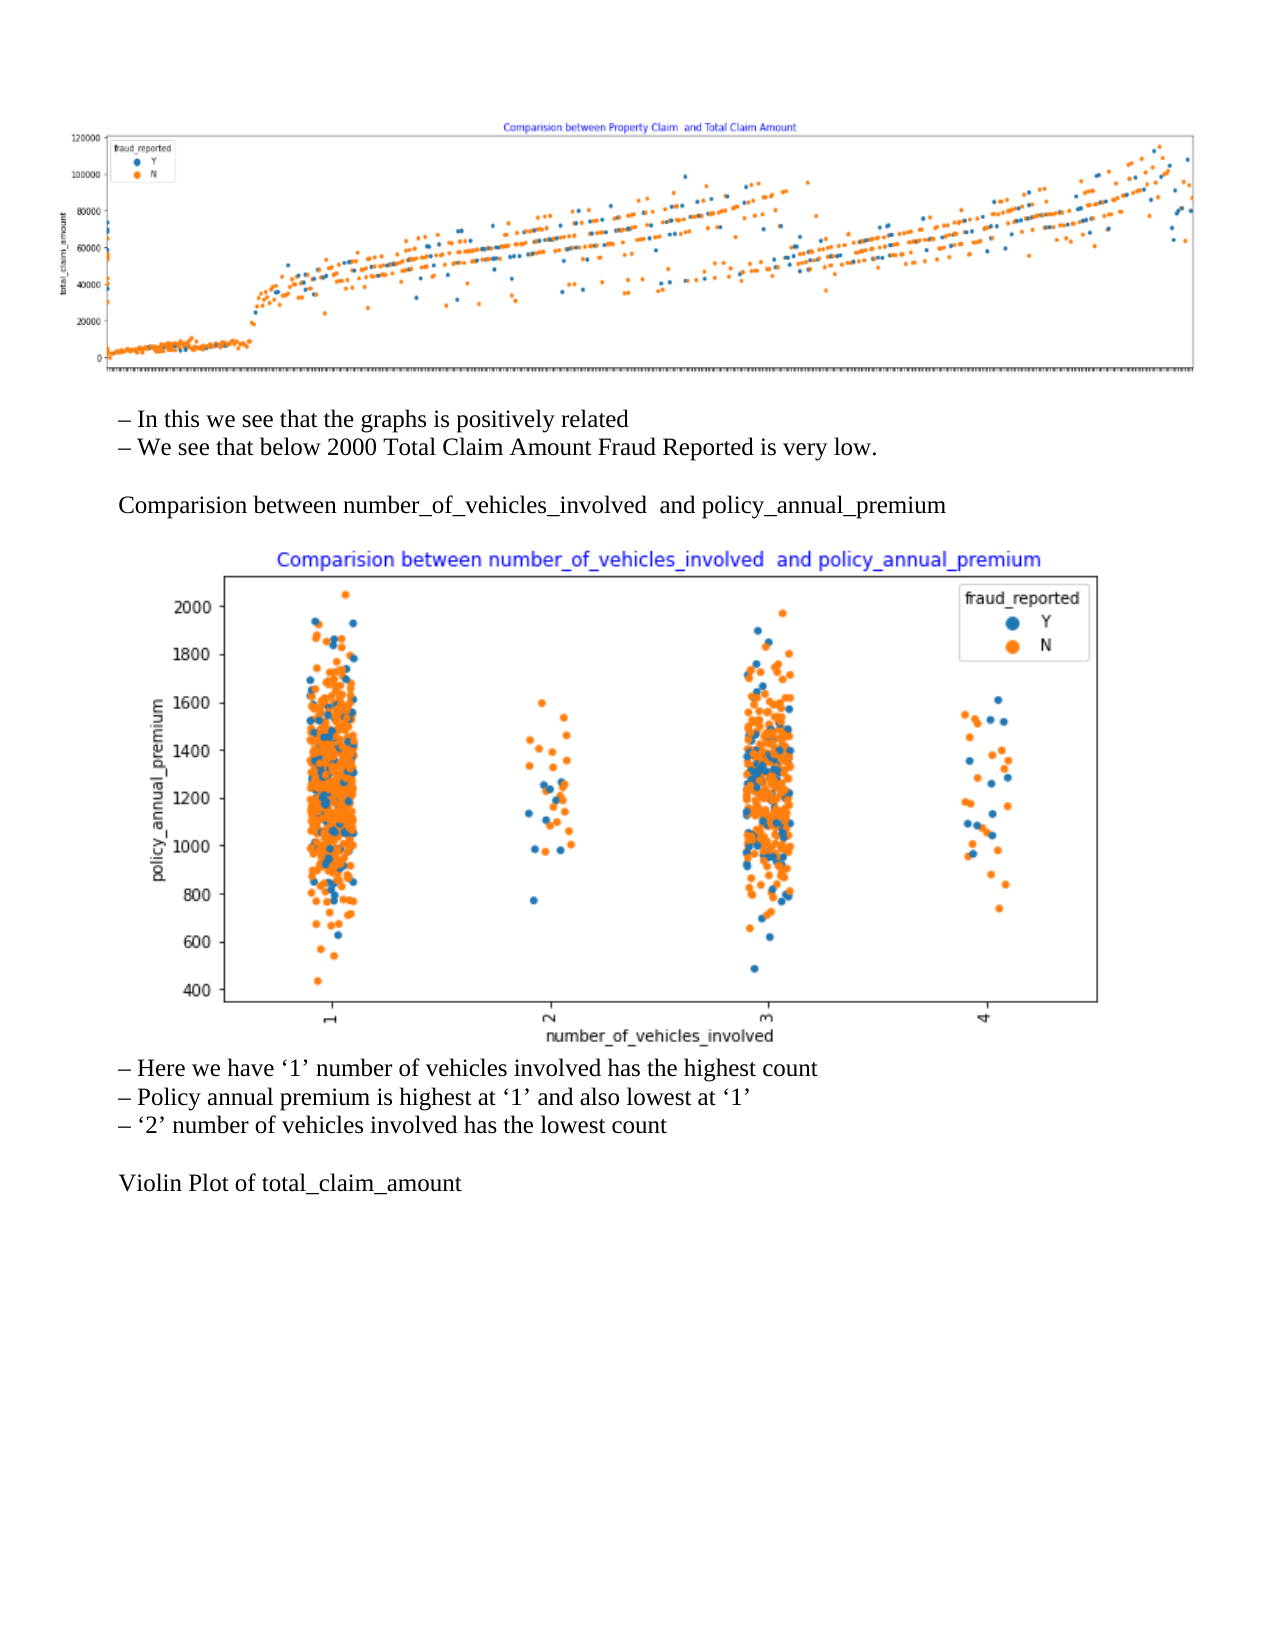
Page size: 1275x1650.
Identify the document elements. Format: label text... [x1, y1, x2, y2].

text – We see that below 2000 Total Claim Amount Fraud Reported is very low. [118, 432, 1157, 461]
text Violin Plot of total_claim_amount [118, 1168, 1157, 1197]
text – Here we have ‘1’ number of vehicles involved has the highest count [118, 547, 1157, 1082]
text – In this we see that the graphs is positively related [118, 404, 1157, 432]
picture [45, 118, 1199, 375]
picture [141, 548, 1106, 1053]
text – Policy annual premium is highest at ‘1’ and also lowest at ‘1’ [118, 1082, 1157, 1110]
text – ‘2’ number of vehicles involved has the lowest count [118, 1110, 1157, 1139]
text Comparision between number_of_vehicles_involved and policy_annual_premium [118, 490, 1157, 519]
